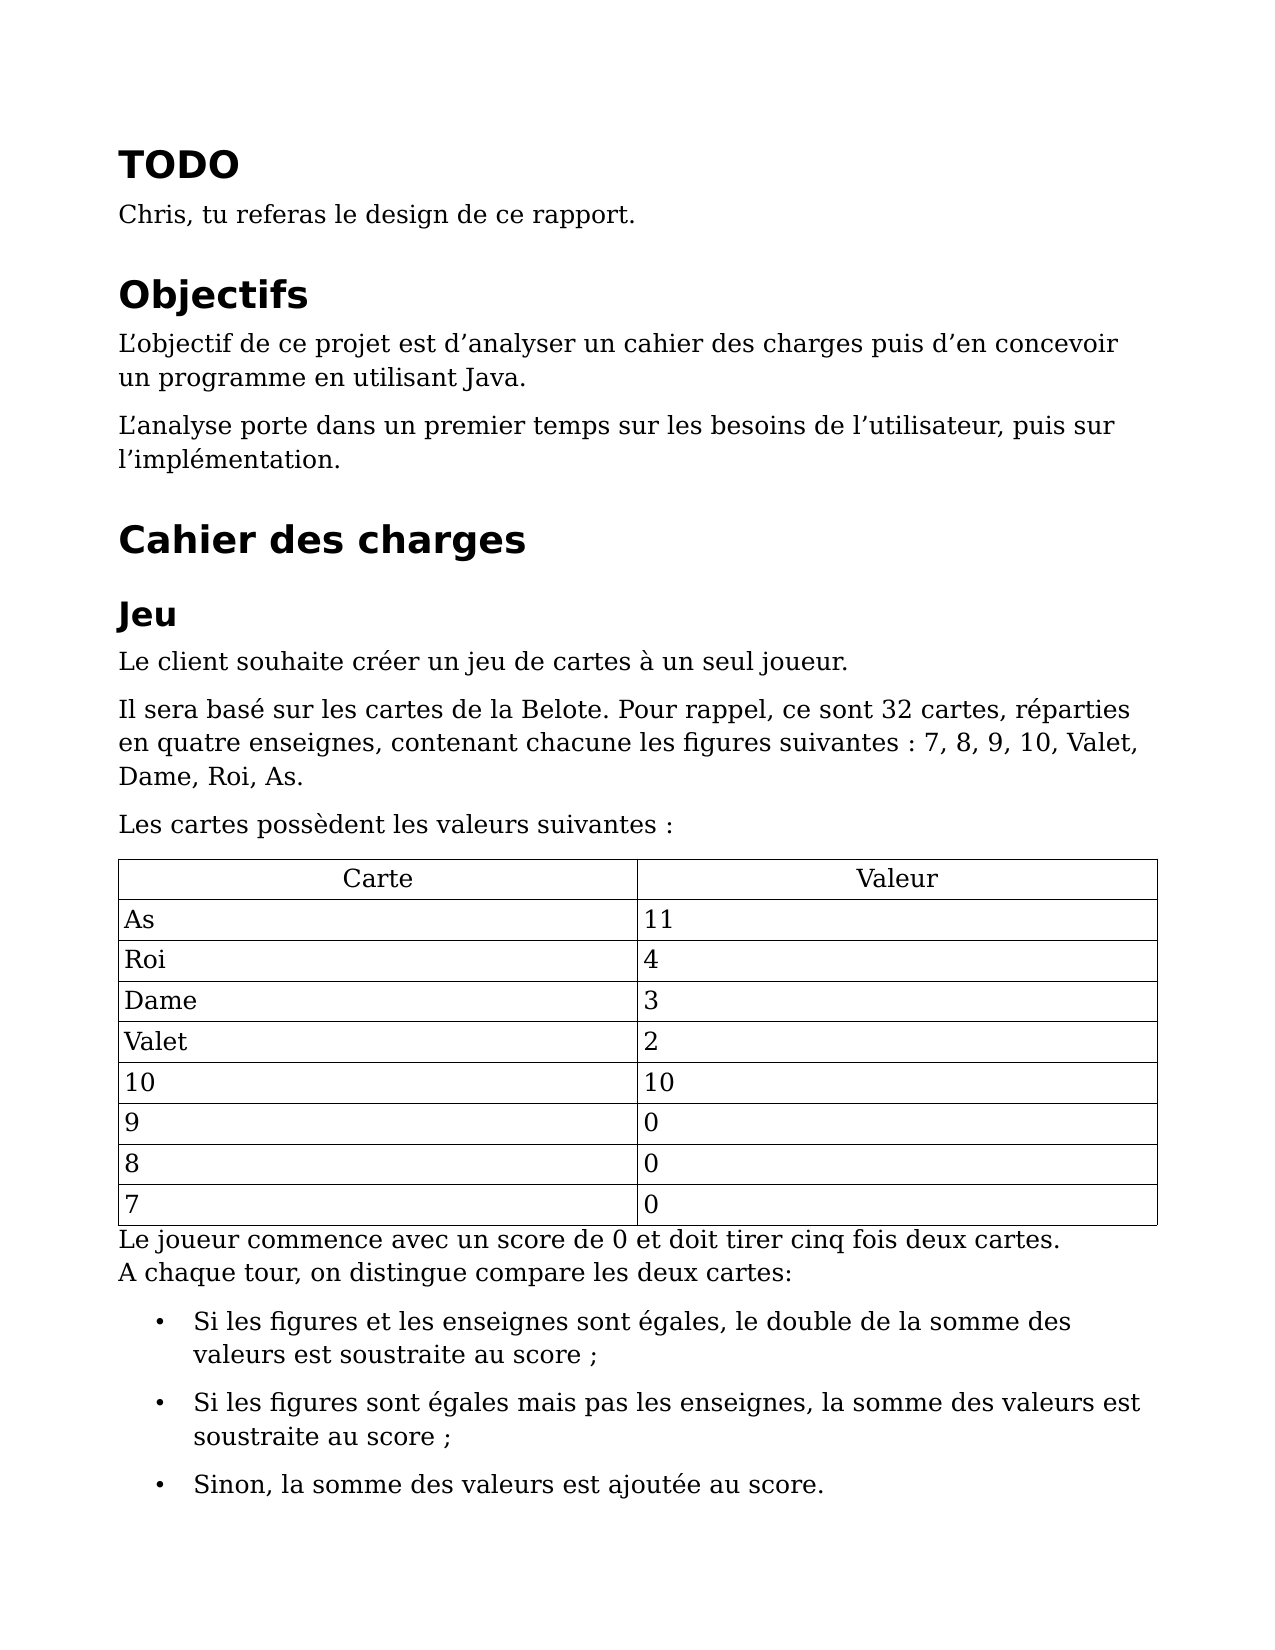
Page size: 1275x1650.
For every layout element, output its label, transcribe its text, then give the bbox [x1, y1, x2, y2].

table_cell 0 [638, 1185, 1157, 1225]
table_cell 2 [638, 1022, 1157, 1062]
subtitle Jeu [118, 595, 1157, 634]
text L’objectif de ce projet est d’analyser un cahier des charges puis d’en concevoir un programme en utilisant Java. [118, 329, 1157, 392]
table_cell 3 [638, 982, 1157, 1021]
list Si les figures sont égales mais pas les enseignes, la somme des valeurs est soustraite au score ; [156, 1388, 1157, 1451]
table_cell 10 [638, 1063, 1157, 1103]
text Les cartes possèdent les valeurs suivantes : [118, 810, 1157, 839]
text Il sera basé sur les cartes de la Belote. Pour rappel, ce sont 32 cartes, réparties en quatre enseignes, contenant chacune les figures suivantes : 7, 8, 9, 10, Valet, Dame, Roi, As. [118, 695, 1157, 791]
table_cell As [119, 900, 637, 940]
list Si les figures et les enseignes sont égales, le double de la somme des valeurs est soustraite au score ; [156, 1307, 1157, 1369]
table_cell 4 [638, 941, 1157, 981]
subtitle Cahier des charges [118, 518, 1157, 562]
subtitle Objectifs [118, 273, 1157, 317]
table_cell Valet [119, 1022, 637, 1062]
table_cell 11 [638, 900, 1157, 940]
table_cell 7 [119, 1185, 637, 1225]
table_cell Roi [119, 941, 637, 981]
text Chris, tu referas le design de ce rapport. [118, 200, 1157, 229]
table_cell Dame [119, 982, 637, 1021]
text L’analyse porte dans un premier temps sur les besoins de l’utilisateur, puis sur l’implémentation. [118, 411, 1157, 474]
list Sinon, la somme des valeurs est ajoutée au score. [156, 1470, 1157, 1499]
table_header Valeur [638, 860, 1157, 899]
subtitle TODO [118, 143, 1157, 187]
table_cell 9 [119, 1104, 637, 1143]
table_cell 0 [638, 1104, 1157, 1143]
table_cell 0 [638, 1145, 1157, 1184]
text Le joueur commence avec un score de 0 et doit tirer cinq fois deux cartes. A chaque tour, on distingue compare les deux cartes: [118, 1226, 1157, 1288]
text Le client souhaite créer un jeu de cartes à un seul joueur. [118, 647, 1157, 676]
table_cell 10 [119, 1063, 637, 1103]
table_cell 8 [119, 1145, 637, 1184]
table_header Carte [119, 860, 637, 899]
